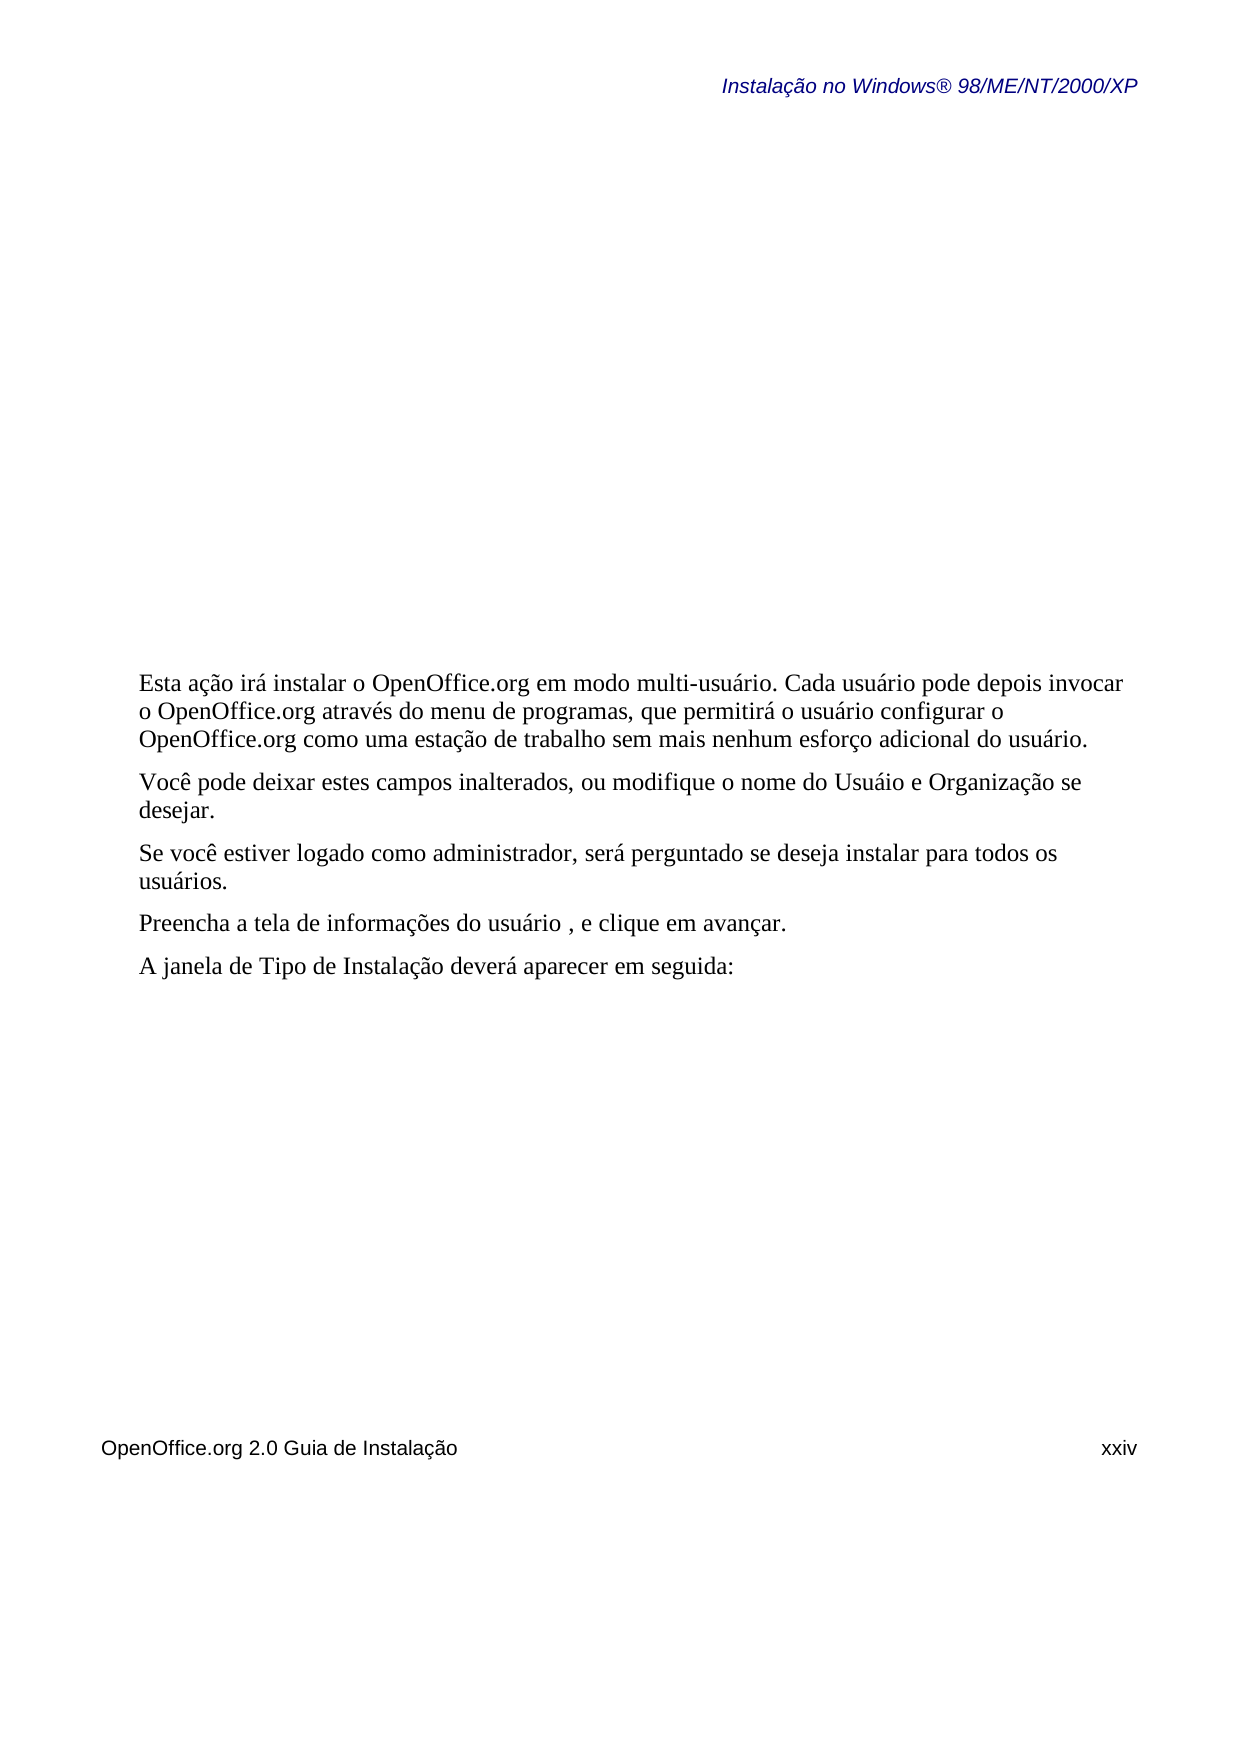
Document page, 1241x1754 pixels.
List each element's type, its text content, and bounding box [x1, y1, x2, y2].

text A janela de Tipo de Instalação deverá aparecer em seguida: [138, 952, 1140, 980]
text Esta ação irá instalar o OpenOffice.org em modo multi-usuário. Cada usuário pode depois invocar o OpenOffice.org através do menu de programas, que permitirá o usuário configurar o OpenOffice.org como uma estação de trabalho sem mais nenhum esforço adicional do usuário. [138, 135, 1140, 753]
text Se você estiver logado como administrador, será perguntado se deseja instalar para todos os usuários. [138, 838, 1140, 894]
text Você pode deixar estes campos inalterados, ou modifique o nome do Usuáio e Organização se desejar. [138, 768, 1140, 824]
text Preencha a tela de informações do usuário , e clique em avançar. [138, 909, 1140, 937]
